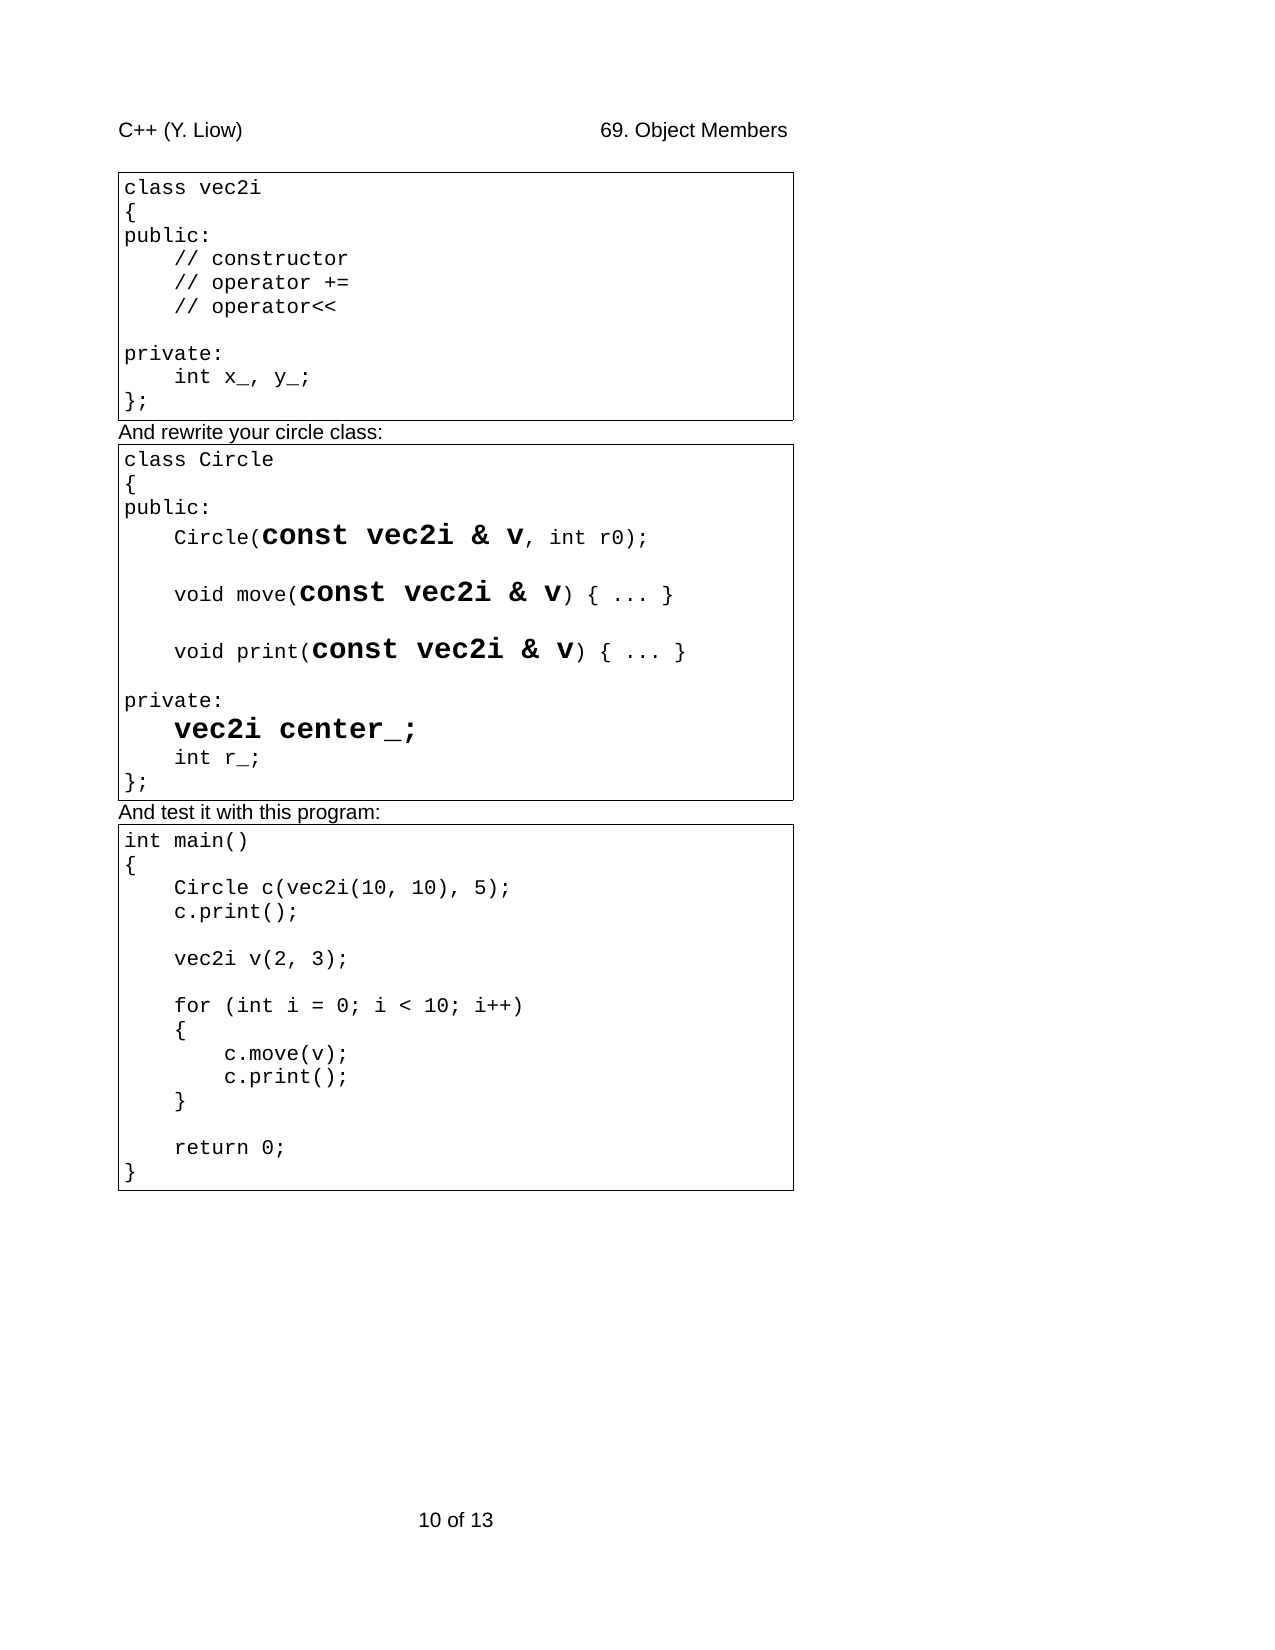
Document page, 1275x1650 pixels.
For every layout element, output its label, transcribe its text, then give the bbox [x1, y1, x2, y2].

table_header class Circle { public: Circle(const vec2i & v, int r0); void move(const vec2i & v) { ... } void print(const vec2i & v) { ... } private: vec2i center_; int r_; }; [119, 445, 793, 800]
text And rewrite your circle class: [118, 421, 793, 444]
table_header class vec2i { public: // constructor // operator += // operator<< private: int x_, y_; }; [119, 173, 793, 419]
table_header int main() { Circle c(vec2i(10, 10), 5); c.print(); vec2i v(2, 3); for (int i = 0; i < 10; i++) { c.move(v); c.print(); } return 0; } [119, 825, 793, 1190]
text And test it with this program: [118, 801, 793, 824]
